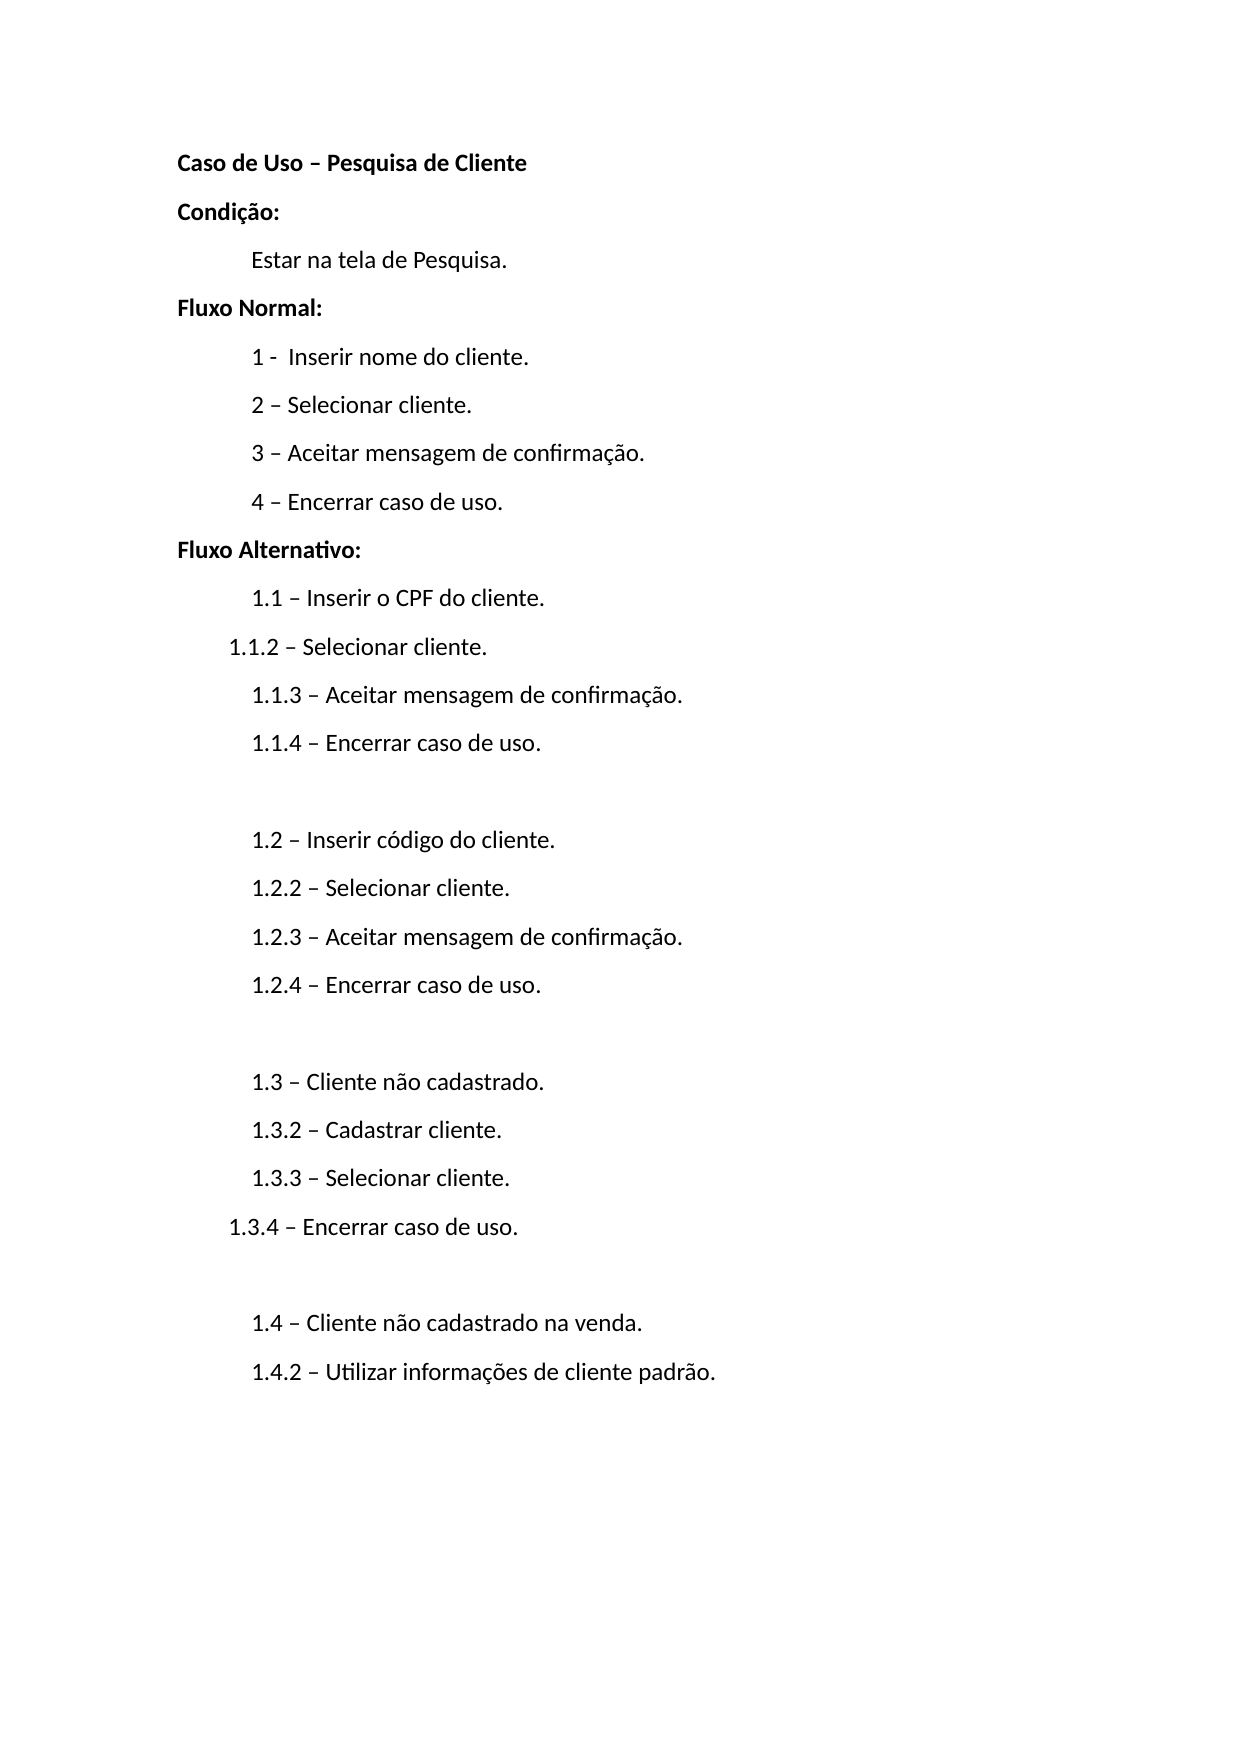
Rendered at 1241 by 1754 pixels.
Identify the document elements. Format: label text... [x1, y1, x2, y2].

text 1.4 – Cliente não cadastrado na venda. [177, 1308, 1063, 1338]
text 1.2.2 – Selecionar cliente. [177, 873, 1063, 903]
text 1.1 – Inserir o CPF do cliente. [177, 583, 1063, 613]
text Estar na tela de Pesquisa. [177, 244, 1063, 275]
text Caso de Uso – Pesquisa de Cliente [177, 148, 1063, 178]
text 1.1.2 – Selecionar cliente. [177, 631, 1063, 661]
text 1.2.4 – Encerrar caso de uso. [177, 969, 1063, 1000]
text 1.3.4 – Encerrar caso de uso. [177, 1211, 1063, 1241]
text Fluxo Alternativo: [177, 534, 1063, 565]
text 1.3 – Cliente não cadastrado. [177, 1066, 1063, 1096]
text 1 - Inserir nome do cliente. [177, 341, 1063, 371]
text 1.3.3 – Selecionar cliente. [177, 1163, 1063, 1193]
text 1.2.3 – Aceitar mensagem de confirmação. [177, 921, 1063, 951]
text 1.1.4 – Encerrar caso de uso. [177, 728, 1063, 758]
text 1.3.2 – Cadastrar cliente. [177, 1114, 1063, 1145]
text 4 – Encerrar caso de uso. [177, 486, 1063, 516]
text 1.2 – Inserir código do cliente. [177, 824, 1063, 855]
text Condição: [177, 196, 1063, 226]
text 1.1.3 – Aceitar mensagem de confirmação. [177, 679, 1063, 710]
text 2 – Selecionar cliente. [177, 389, 1063, 420]
text Fluxo Normal: [177, 293, 1063, 323]
text 3 – Aceitar mensagem de confirmação. [177, 438, 1063, 468]
text 1.4.2 – Utilizar informações de cliente padrão. [177, 1356, 1063, 1386]
